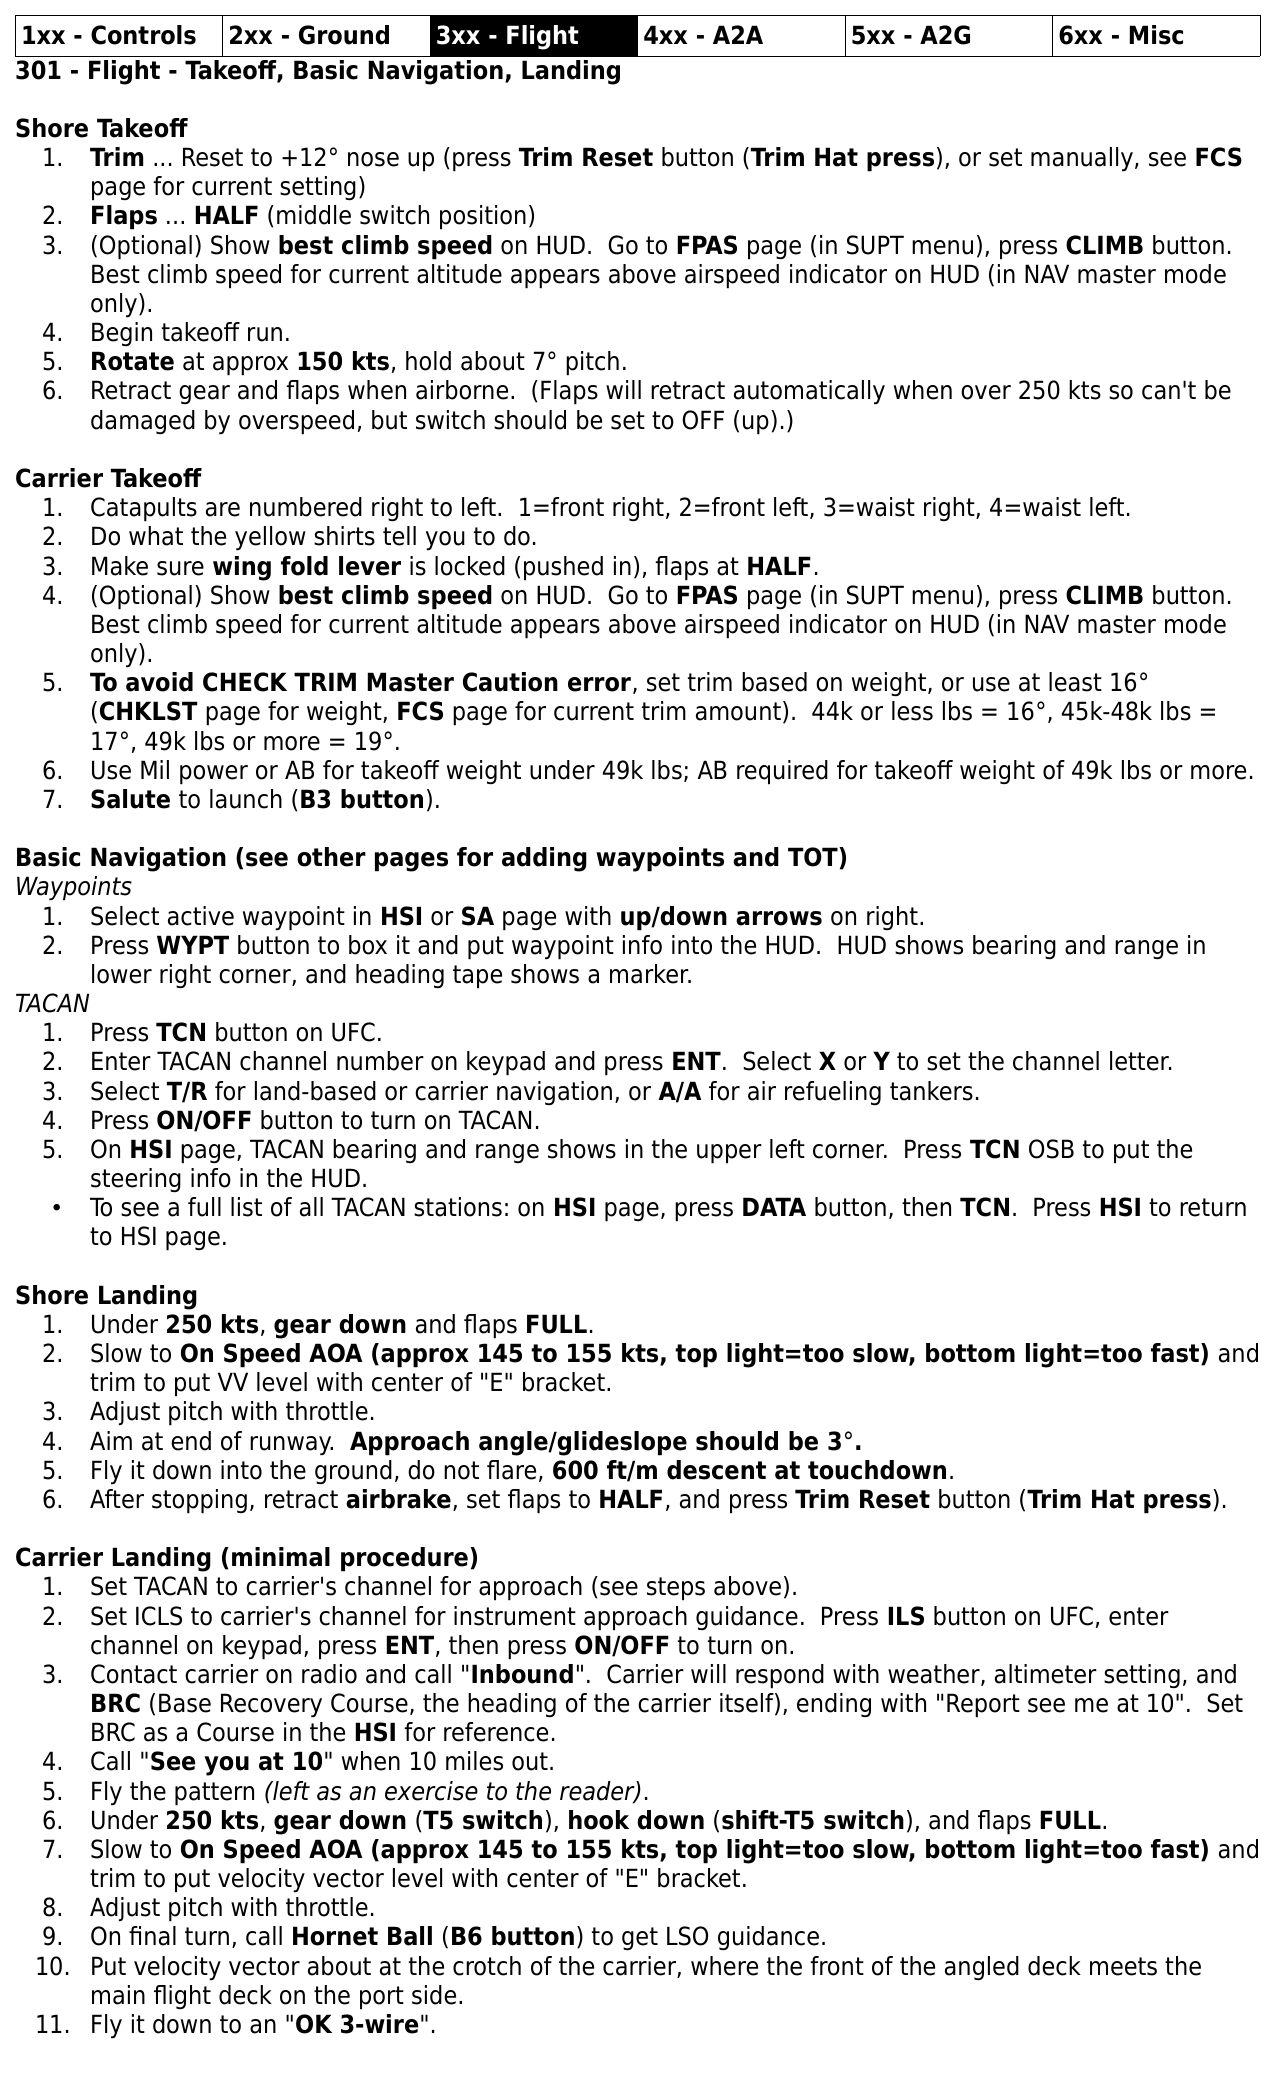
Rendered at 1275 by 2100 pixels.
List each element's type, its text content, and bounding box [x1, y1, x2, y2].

list Fly it down to an "OK 3-wire". [52, 2010, 1260, 2039]
list Contact carrier on radio and call "Inbound". Carrier will respond with weather, altimeter setting, and BRC (Base Recovery Course, the heading of the carrier itself), ending with "Report see me at 10". Set BRC as a Course in the HSI for reference. [52, 1660, 1260, 1747]
list Set TACAN to carrier's channel for approach (see steps above). [52, 1572, 1260, 1602]
list Begin takeoff run. [52, 318, 1260, 347]
list Under 250 kts, gear down (T5 switch), hook down (shift-T5 switch), and flaps FULL. [52, 1806, 1260, 1835]
text Shore Takeoff [15, 114, 1260, 143]
list Press WYPT button to box it and put waypoint info into the HUD. HUD shows bearing and range in lower right corner, and heading tape shows a marker. [52, 931, 1260, 989]
list Adjust pitch with throttle. [52, 1397, 1260, 1427]
text Shore Landing [15, 1281, 1260, 1310]
list Put velocity vector about at the crotch of the carrier, where the front of the angled deck meets the main flight deck on the port side. [52, 1952, 1260, 2010]
list Use Mil power or AB for takeoff weight under 49k lbs; AB required for takeoff weight of 49k lbs or more. [52, 756, 1260, 785]
list Select T/R for land-based or carrier navigation, or A/A for air refueling tankers. [52, 1077, 1260, 1106]
text 301 - Flight - Takeoff, Basic Navigation, Landing [15, 57, 1260, 85]
list Enter TACAN channel number on keypad and press ENT. Select X or Y to set the channel letter. [52, 1047, 1260, 1077]
text Basic Navigation (see other pages for adding waypoints and TOT) [15, 843, 1260, 872]
list On HSI page, TACAN bearing and range shows in the upper left corner. Press TCN OSB to put the steering info in the HUD. [52, 1135, 1260, 1193]
text Carrier Takeoff [15, 464, 1260, 493]
list On final turn, call Hornet Ball (B6 button) to get LSO guidance. [52, 1922, 1260, 1952]
list (Optional) Show best climb speed on HUD. Go to FPAS page (in SUPT menu), press CLIMB button. Best climb speed for current altitude appears above airspeed indicator on HUD (in NAV master mode only). [52, 231, 1260, 318]
list Trim ... Reset to +12° nose up (press Trim Reset button (Trim Hat press), or set manually, see FCS page for current setting) [52, 143, 1260, 202]
table_header 3xx - Flight [431, 16, 637, 56]
list Retract gear and flaps when airborne. (Flaps will retract automatically when over 250 kts so can't be damaged by overspeed, but switch should be set to OFF (up).) [52, 377, 1260, 435]
list Call "See you at 10" when 10 miles out. [52, 1747, 1260, 1777]
list Fly it down into the ground, do not flare, 600 ft/m descent at touchdown. [52, 1456, 1260, 1485]
list Do what the yellow shirts tell you to do. [52, 522, 1260, 552]
table_header 5xx - A2G [846, 16, 1052, 56]
table_header 6xx - Misc [1053, 16, 1260, 56]
list Select active waypoint in HSI or SA page with up/down arrows on right. [52, 902, 1260, 931]
list Aim at end of runway. Approach angle/glideslope should be 3°. [52, 1427, 1260, 1456]
list Under 250 kts, gear down and flaps FULL. [52, 1310, 1260, 1339]
text Waypoints [15, 872, 1260, 902]
text TACAN [15, 989, 1260, 1018]
list To see a full list of all TACAN stations: on HSI page, press DATA button, then TCN. Press HSI to return to HSI page. [52, 1193, 1260, 1252]
list Press TCN button on UFC. [52, 1018, 1260, 1047]
list Slow to On Speed AOA (approx 145 to 155 kts, top light=too slow, bottom light=too fast) and trim to put velocity vector level with center of "E" bracket. [52, 1835, 1260, 1893]
list Adjust pitch with throttle. [52, 1893, 1260, 1922]
list After stopping, retract airbrake, set flaps to HALF, and press Trim Reset button (Trim Hat press). [52, 1485, 1260, 1514]
list Salute to launch (B3 button). [52, 785, 1260, 814]
list To avoid CHECK TRIM Master Caution error, set trim based on weight, or use at least 16° (CHKLST page for weight, FCS page for current trim amount). 44k or less lbs = 16°, 45k-48k lbs = 17°, 49k lbs or more = 19°. [52, 668, 1260, 756]
list Press ON/OFF button to turn on TACAN. [52, 1106, 1260, 1135]
list Flaps ... HALF (middle switch position) [52, 202, 1260, 231]
list Slow to On Speed AOA (approx 145 to 155 kts, top light=too slow, bottom light=too fast) and trim to put VV level with center of "E" bracket. [52, 1339, 1260, 1397]
table_header 2xx - Ground [223, 16, 430, 56]
list Rotate at approx 150 kts, hold about 7° pitch. [52, 347, 1260, 377]
list Fly the pattern (left as an exercise to the reader). [52, 1777, 1260, 1806]
text Carrier Landing (minimal procedure) [15, 1543, 1260, 1572]
list Set ICLS to carrier's channel for instrument approach guidance. Press ILS button on UFC, enter channel on keypad, press ENT, then press ON/OFF to turn on. [52, 1602, 1260, 1660]
table_header 1xx - Controls [16, 16, 222, 56]
table_header 4xx - A2A [638, 16, 845, 56]
list Catapults are numbered right to left. 1=front right, 2=front left, 3=waist right, 4=waist left. [52, 493, 1260, 522]
list Make sure wing fold lever is locked (pushed in), flaps at HALF. [52, 552, 1260, 581]
list (Optional) Show best climb speed on HUD. Go to FPAS page (in SUPT menu), press CLIMB button. Best climb speed for current altitude appears above airspeed indicator on HUD (in NAV master mode only). [52, 581, 1260, 668]
